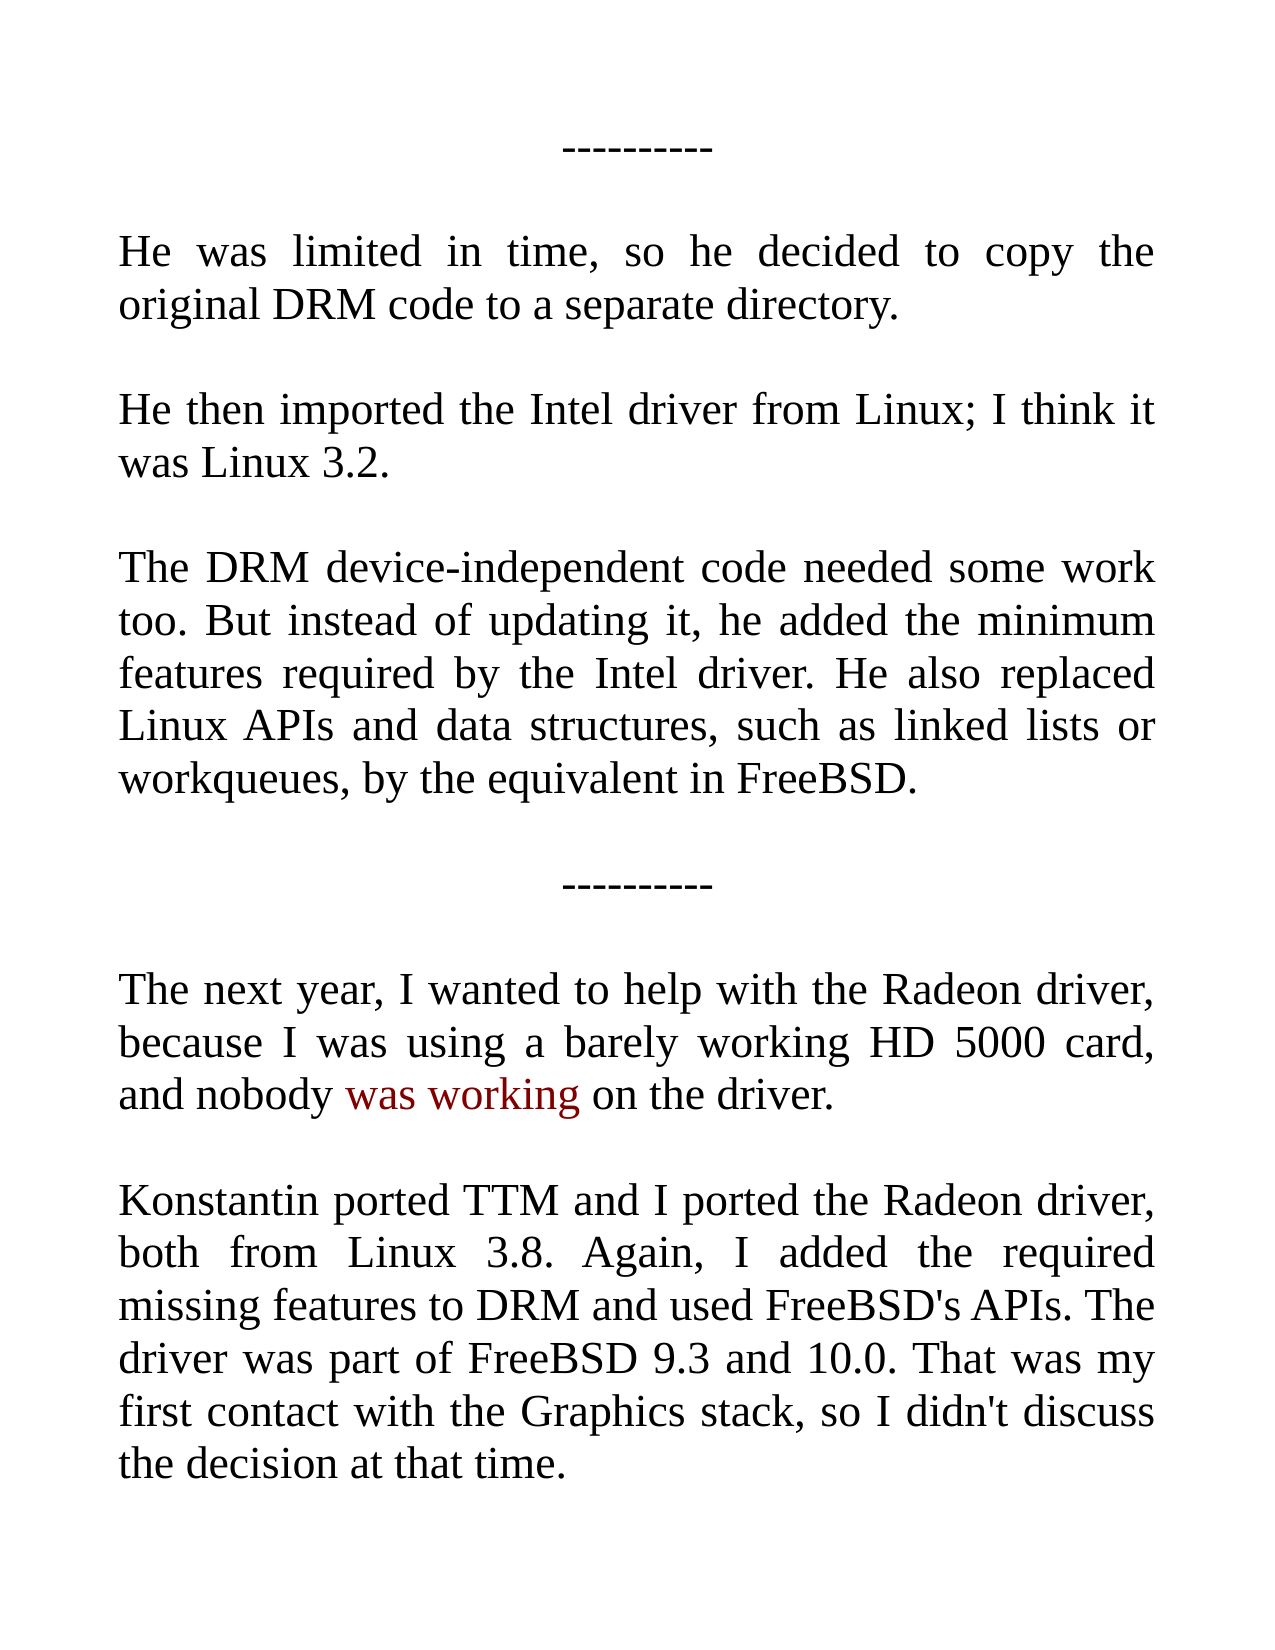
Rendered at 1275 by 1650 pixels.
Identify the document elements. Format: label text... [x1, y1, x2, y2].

text ---------- [118, 856, 1157, 909]
text The DRM device-independent code needed some work too. But instead of updating it, he added the minimum features required by the Intel driver. He also replaced Linux APIs and data structures, such as linked lists or workqueues, by the equivalent in FreeBSD. [118, 540, 1157, 803]
text The next year, I wanted to help with the Radeon driver, because I was using a barely working HD 5000 card, and nobody was working on the driver. [118, 961, 1157, 1119]
text ---------- [118, 118, 1157, 171]
text Konstantin ported TTM and I ported the Radeon driver, both from Linux 3.8. Again, I added the required missing features to DRM and used FreeBSD's APIs. The driver was part of FreeBSD 9.3 and 10.0. That was my first contact with the Graphics stack, so I didn't discuss the decision at that time. [118, 1172, 1157, 1488]
text He then imported the Intel driver from Linux; I think it was Linux 3.2. [118, 382, 1157, 487]
text He was limited in time, so he decided to copy the original DRM code to a separate directory. [118, 223, 1157, 329]
